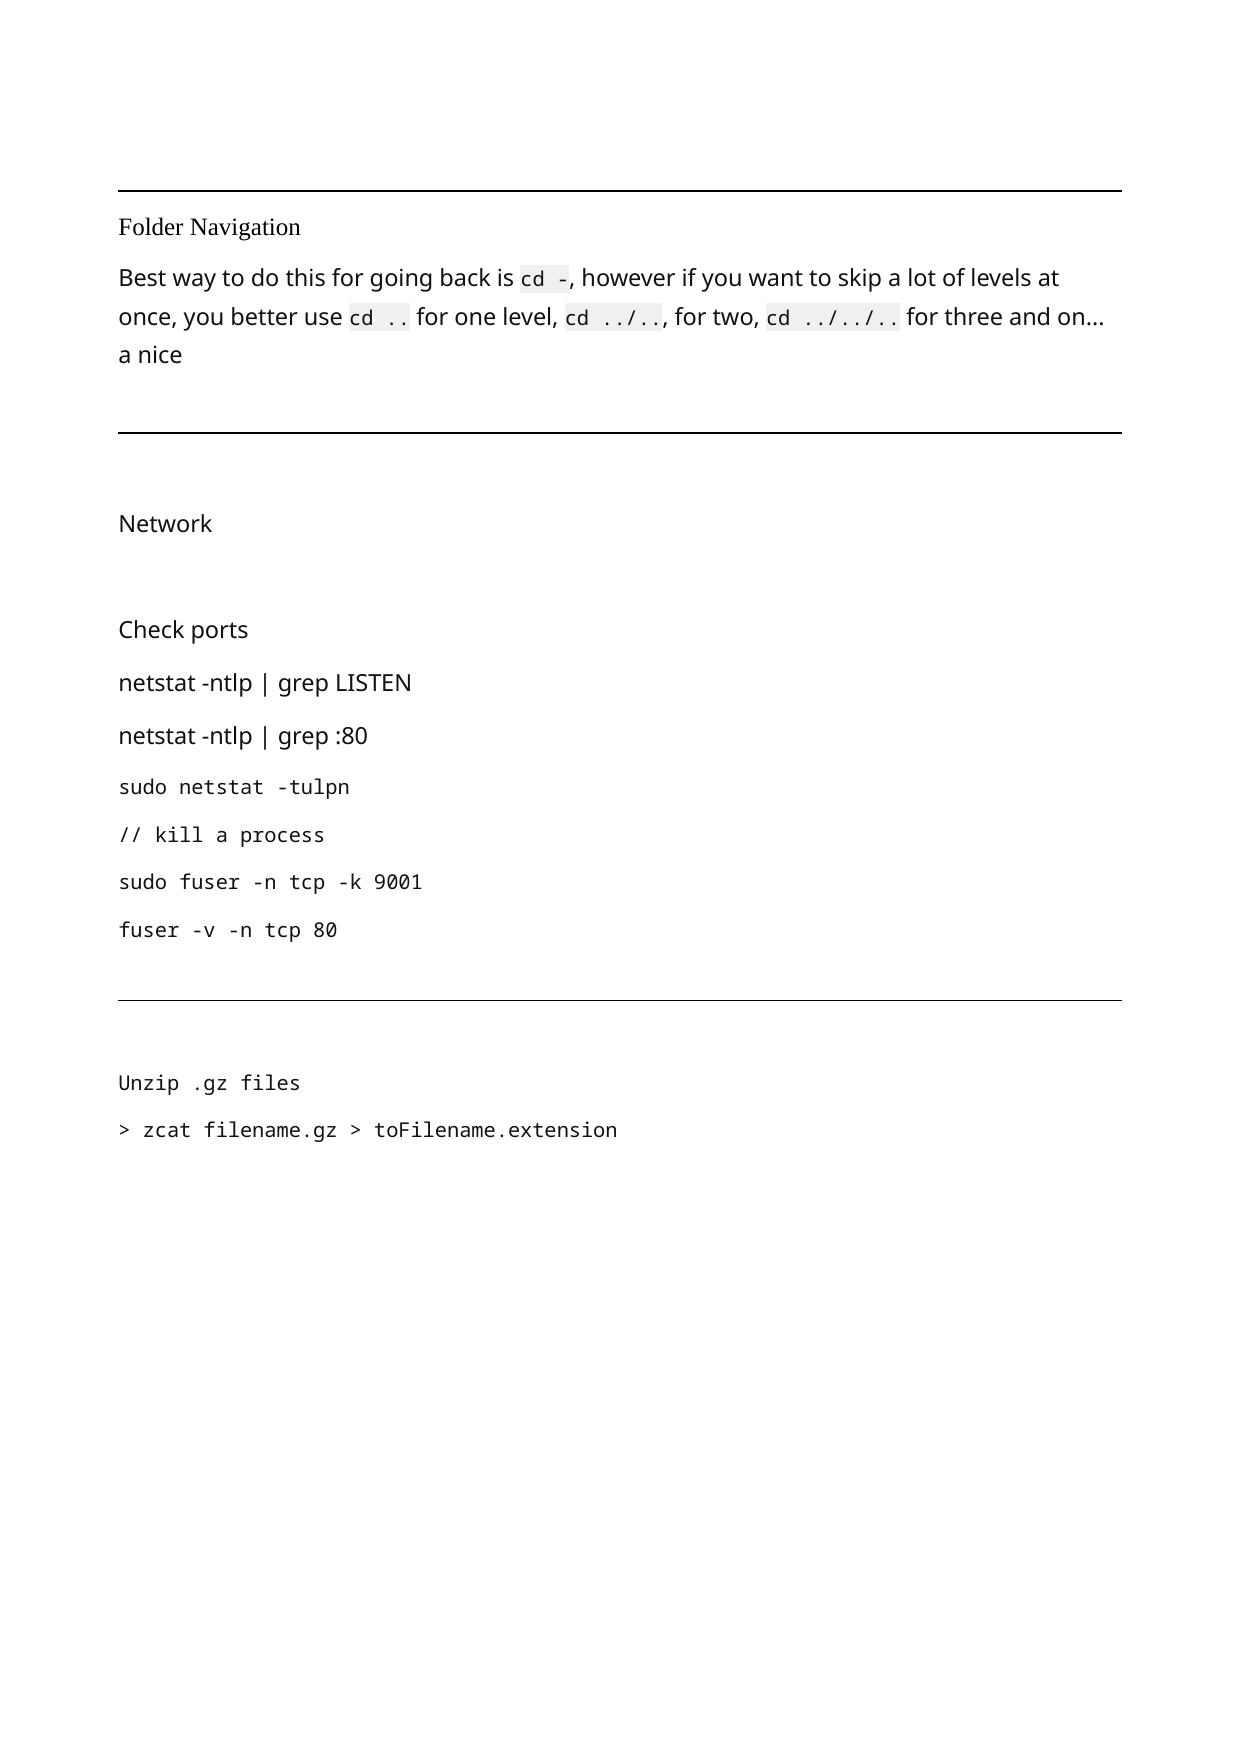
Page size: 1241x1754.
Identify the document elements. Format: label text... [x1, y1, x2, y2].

text sudo fuser -n tcp -k 9001 [118, 868, 1122, 896]
text Network [118, 508, 1122, 540]
text > zcat filename.gz > toFilename.extension [118, 1116, 1122, 1144]
text Folder Navigation [118, 212, 1122, 241]
text sudo netstat -tulpn [118, 772, 1122, 800]
text // kill a process [118, 820, 1122, 848]
text netstat -ntlp | grep :80 [118, 719, 1122, 751]
text Check ports [118, 614, 1122, 646]
text netstat -ntlp | grep LISTEN [118, 667, 1122, 698]
text Unzip .gz files [118, 1068, 1122, 1096]
text Best way to do this for going back is cd -, however if you want to skip a lot of levels at once, you better use cd .. for one level, cd ../.., for two, cd ../../.. for three and on... a nice [118, 262, 1122, 370]
text fuser -v -n tcp 80 [118, 916, 1122, 943]
